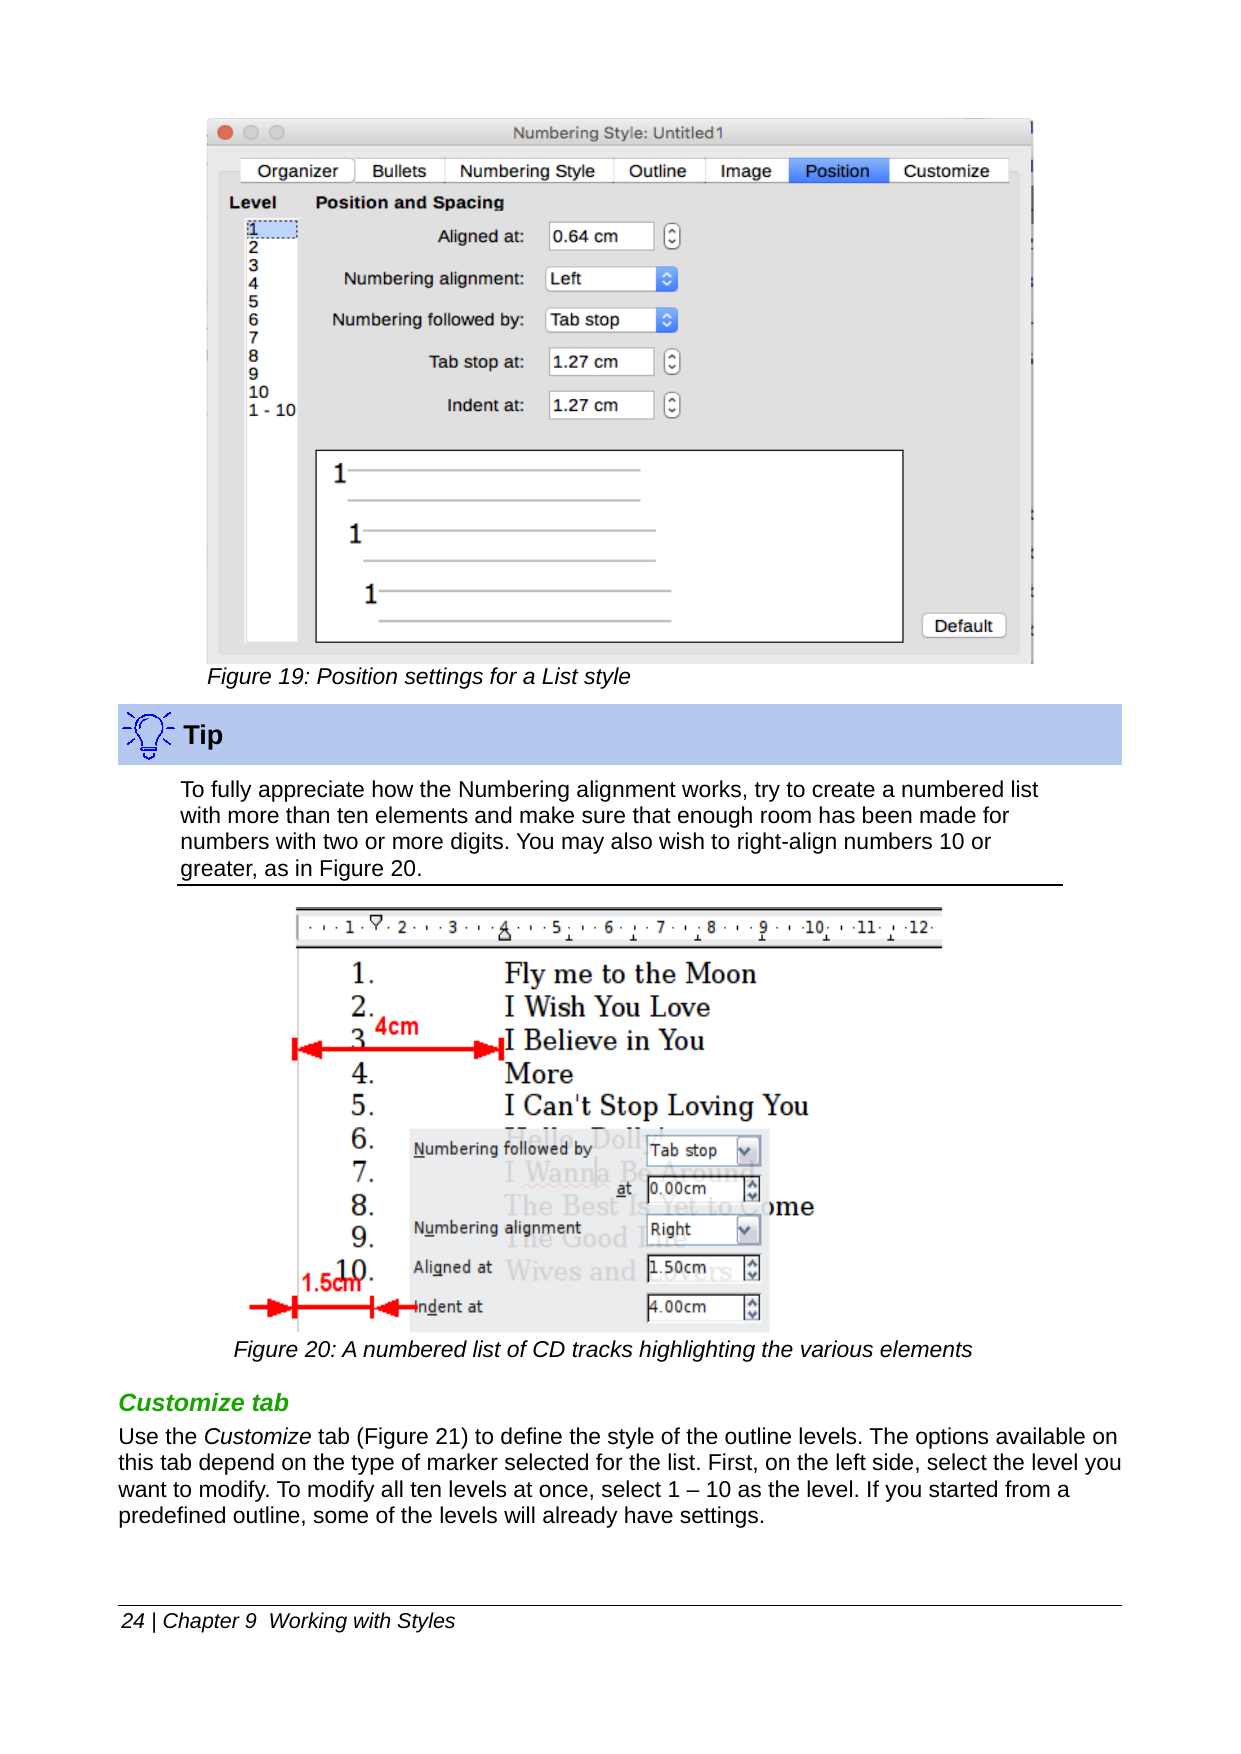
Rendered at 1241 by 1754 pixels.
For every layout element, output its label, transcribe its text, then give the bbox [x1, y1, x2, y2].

picture [236, 907, 945, 1337]
text Figure 19: Position settings for a List style [207, 664, 1033, 689]
text Use the Customize tab (Figure 21) to define the style of the outline levels. The options available on this tab depend on the type of marker selected for the list. First, on the left side, select the level you want to modify. To modify all ten levels at once, select 1 – 10 as the level. If you started from a predefined outline, some of the levels will already have settings. [118, 1423, 1122, 1528]
text Figure 20: A numbered list of CD tracks highlighting the various elements [233, 907, 1007, 1363]
picture [206, 118, 1034, 664]
subtitle Tip [118, 704, 1122, 765]
subtitle Customize tab [118, 1388, 1122, 1417]
text To fully appreciate how the Numbering alignment works, try to create a numbered list with more than ten elements and make sure that enough room has been made for numbers with two or more digits. You may also wish to right-align numbers 10 or greater, as in Figure 20. [177, 772, 1063, 884]
picture [119, 704, 179, 764]
